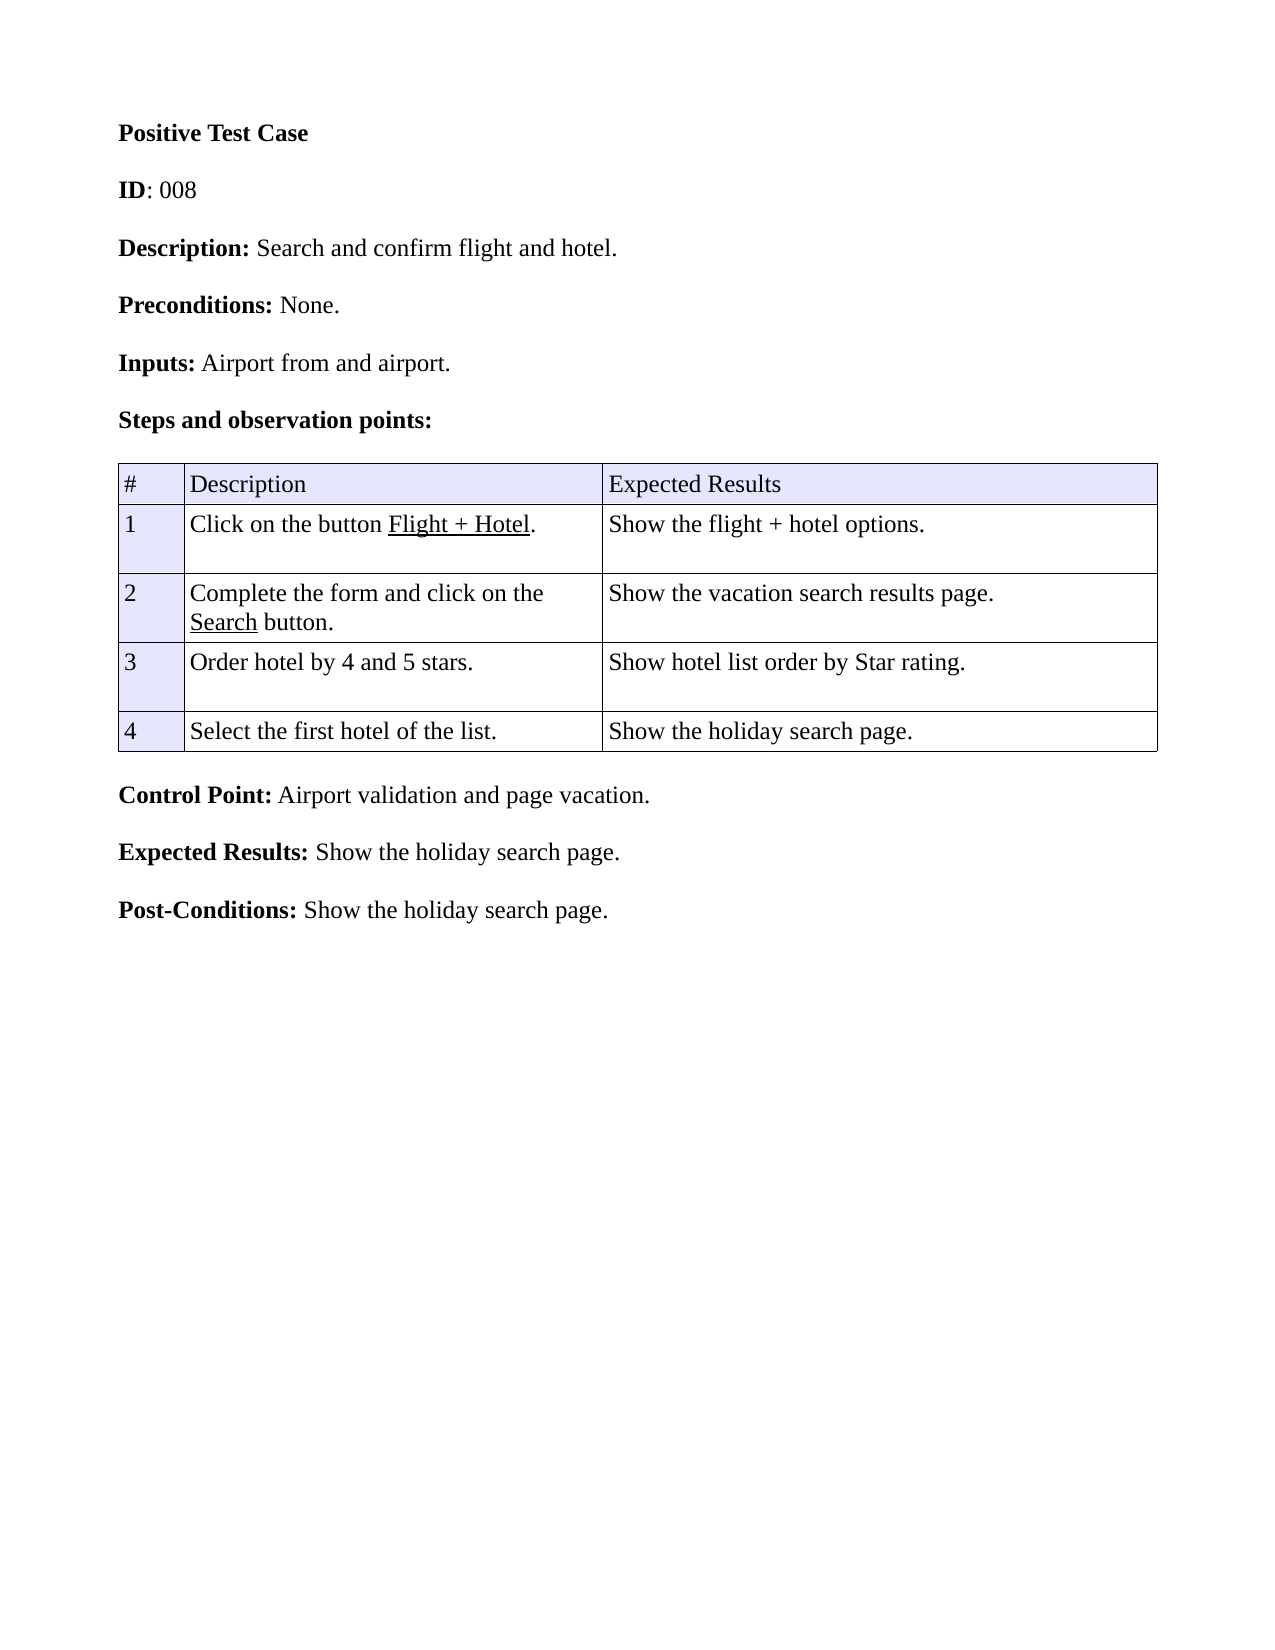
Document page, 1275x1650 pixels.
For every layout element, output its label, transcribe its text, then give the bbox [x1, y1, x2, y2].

table_cell Show the vacation search results page. [603, 574, 1157, 642]
text ID: 008 [118, 176, 1157, 204]
text Control Point: Airport validation and page vacation. [118, 780, 1157, 808]
table_cell Show the flight + hotel options. [603, 505, 1157, 572]
table_cell Complete the form and click on the Search button. [185, 574, 602, 642]
table_cell Select the first hotel of the list. [185, 712, 602, 751]
text Post-Conditions: Show the holiday search page. [118, 895, 1157, 923]
table_header Expected Results [603, 464, 1157, 503]
text Expected Results: Show the holiday search page. [118, 837, 1157, 866]
table_header # [119, 464, 184, 503]
table_header Description [185, 464, 602, 503]
text Preconditions: None. [118, 291, 1157, 319]
table_cell Show hotel list order by Star rating. [603, 643, 1157, 711]
text Positive Test Case [118, 118, 1157, 147]
table_cell Show the holiday search page. [603, 712, 1157, 751]
table_cell 2 [119, 574, 184, 642]
table_cell 1 [119, 505, 184, 572]
text Steps and observation points: [118, 406, 1157, 434]
table_cell 4 [119, 712, 184, 751]
text Description: Search and confirm flight and hotel. [118, 233, 1157, 262]
table_cell Order hotel by 4 and 5 stars. [185, 643, 602, 711]
text Inputs: Airport from and airport. [118, 348, 1157, 377]
table_cell 3 [119, 643, 184, 711]
table_cell Click on the button Flight + Hotel. [185, 505, 602, 572]
